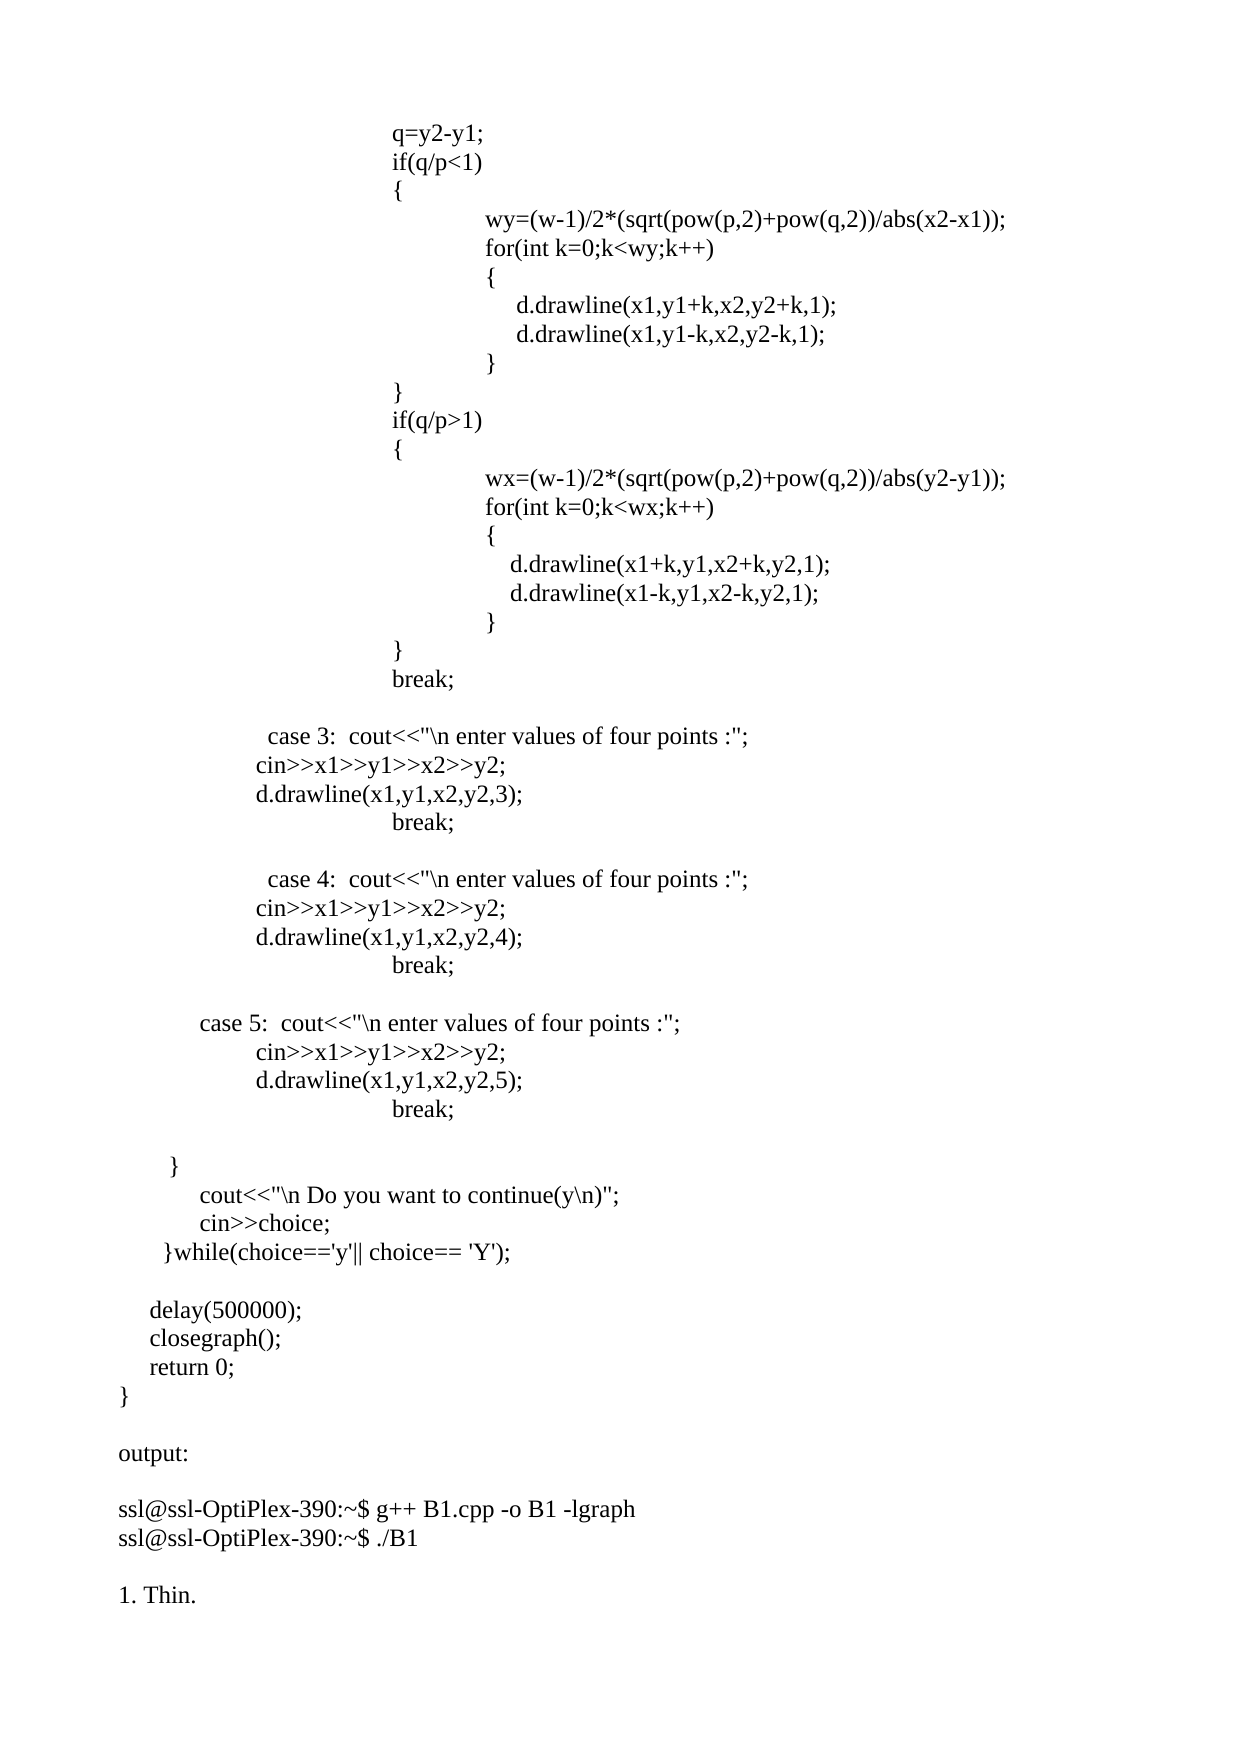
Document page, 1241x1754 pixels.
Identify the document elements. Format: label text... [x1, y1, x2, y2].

text } [118, 377, 1122, 406]
text 1. Thin. [118, 1580, 1122, 1609]
text d.drawline(x1,y1+k,x2,y2+k,1); [118, 291, 1122, 319]
text case 4: cout<<"\n enter values of four points :"; [118, 864, 1122, 893]
text break; [118, 664, 1122, 693]
text { [118, 521, 1122, 549]
text cout<<"\n Do you want to continue(y\n)"; [118, 1180, 1122, 1208]
text cin>>x1>>y1>>x2>>y2; [118, 893, 1122, 922]
text wy=(w-1)/2*(sqrt(pow(p,2)+pow(q,2))/abs(x2-x1)); [118, 204, 1122, 233]
text closegraph(); [118, 1323, 1122, 1352]
text } [118, 607, 1122, 636]
text cin>>x1>>y1>>x2>>y2; [118, 1037, 1122, 1065]
text break; [118, 807, 1122, 836]
text ssl@ssl-OptiPlex-390:~$ ./B1 [118, 1523, 1122, 1552]
text if(q/p<1) [118, 147, 1122, 176]
text }while(choice=='y'|| choice== 'Y'); [118, 1237, 1122, 1266]
text d.drawline(x1,y1,x2,y2,5); [118, 1065, 1122, 1094]
text d.drawline(x1+k,y1,x2+k,y2,1); [118, 549, 1122, 578]
text cin>>x1>>y1>>x2>>y2; [118, 750, 1122, 779]
text d.drawline(x1,y1-k,x2,y2-k,1); [118, 319, 1122, 348]
text for(int k=0;k<wy;k++) [118, 233, 1122, 262]
text } [118, 636, 1122, 664]
text } [118, 1381, 1122, 1410]
text d.drawline(x1,y1,x2,y2,3); [118, 779, 1122, 807]
text { [118, 434, 1122, 463]
text case 5: cout<<"\n enter values of four points :"; [118, 1008, 1122, 1037]
text break; [118, 950, 1122, 979]
text if(q/p>1) [118, 406, 1122, 434]
text d.drawline(x1,y1,x2,y2,4); [118, 922, 1122, 950]
text { [118, 262, 1122, 291]
text } [118, 1151, 1122, 1180]
text return 0; [118, 1352, 1122, 1381]
text output: [118, 1438, 1122, 1466]
text } [118, 348, 1122, 377]
text q=y2-y1; [118, 118, 1122, 147]
text d.drawline(x1-k,y1,x2-k,y2,1); [118, 578, 1122, 607]
text { [118, 176, 1122, 204]
text wx=(w-1)/2*(sqrt(pow(p,2)+pow(q,2))/abs(y2-y1)); [118, 463, 1122, 492]
text delay(500000); [118, 1295, 1122, 1323]
text ssl@ssl-OptiPlex-390:~$ g++ B1.cpp -o B1 -lgraph [118, 1494, 1122, 1523]
text case 3: cout<<"\n enter values of four points :"; [118, 721, 1122, 750]
text for(int k=0;k<wx;k++) [118, 492, 1122, 521]
text break; [118, 1094, 1122, 1123]
text cin>>choice; [118, 1208, 1122, 1237]
